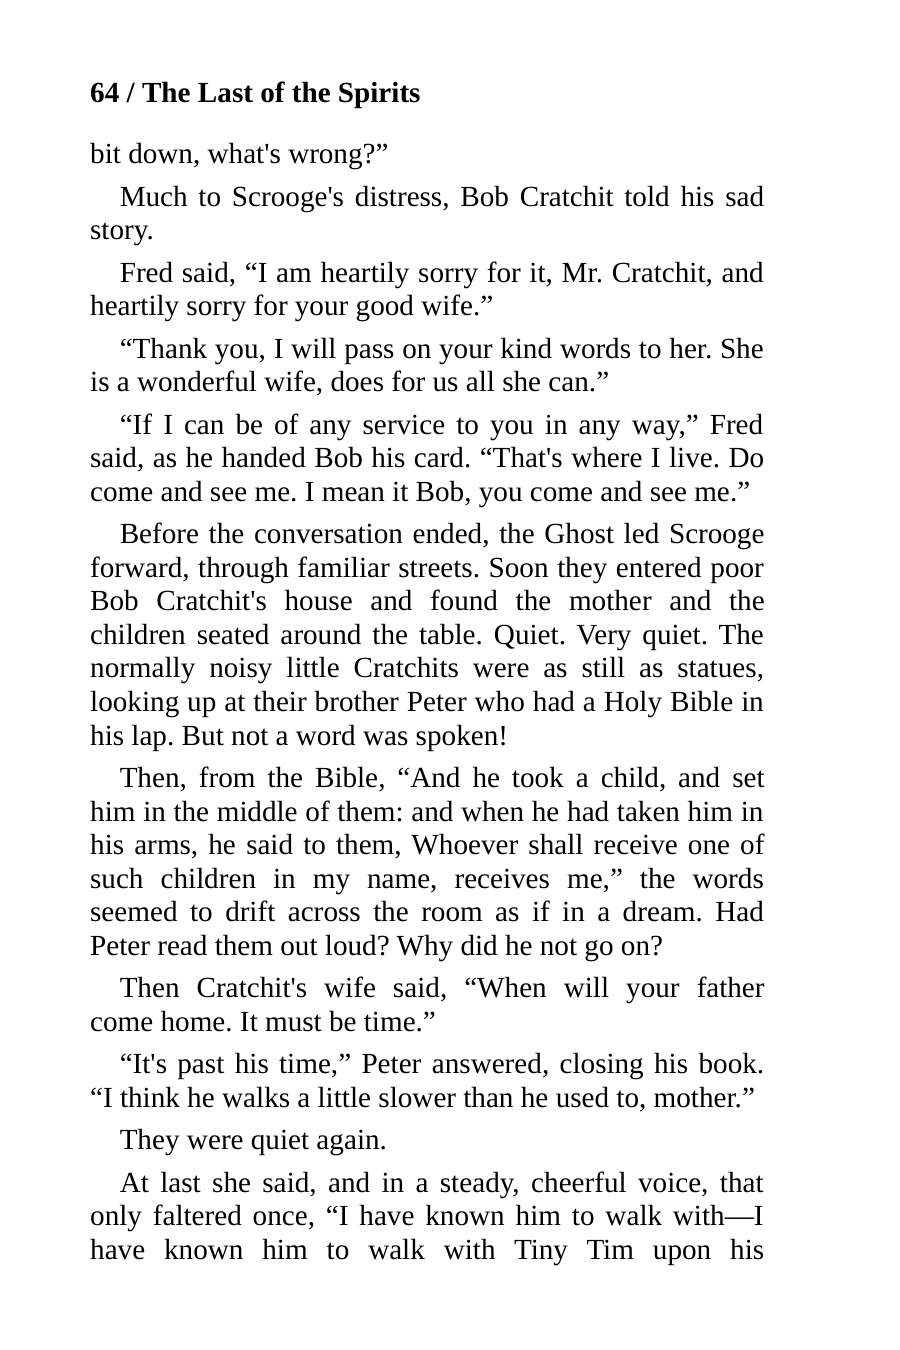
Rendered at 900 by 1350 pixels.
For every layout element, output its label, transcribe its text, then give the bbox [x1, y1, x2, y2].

text Fred said, “I am heartily sorry for it, Mr. Cratchit, and heartily sorry for your good wife.” [90, 255, 765, 322]
text They were quiet again. [90, 1122, 765, 1156]
text Then Cratchit's wife said, “When will your father come home. It must be time.” [90, 970, 765, 1037]
text bit down, what's wrong?” [90, 136, 765, 170]
text “If I can be of any service to you in any way,” Fred said, as he handed Bob his card. “That's where I live. Do come and see me. I mean it Bob, you come and see me.” [90, 407, 765, 507]
text Then, from the Bible, “And he took a child, and set him in the middle of them: and when he had taken him in his arms, he said to them, Whoever shall receive one of such children in my name, receives me,” the words seemed to drift across the room as if in a dream. Had Peter read them out loud? Why did he not go on? [90, 760, 765, 961]
text Before the conversation ended, the Ghost led Scrooge forward, through familiar streets. Soon they entered poor Bob Cratchit's house and found the mother and the children seated around the table. Quiet. Very quiet. The normally noisy little Cratchits were as still as statues, looking up at their brother Peter who had a Holy Bible in his lap. But not a word was spoken! [90, 516, 765, 751]
text Much to Scrooge's distress, Bob Cratchit told his sad story. [90, 179, 765, 246]
text “Thank you, I will pass on your kind words to her. She is a wonderful wife, does for us all she can.” [90, 331, 765, 398]
text At last she said, and in a steady, cheerful voice, that only faltered once, “I have known him to walk with—I have known him to walk with Tiny Tim upon his [90, 1165, 765, 1266]
text “It's past his time,” Peter answered, closing his book. “I think he walks a little slower than he used to, mother.” [90, 1046, 765, 1113]
